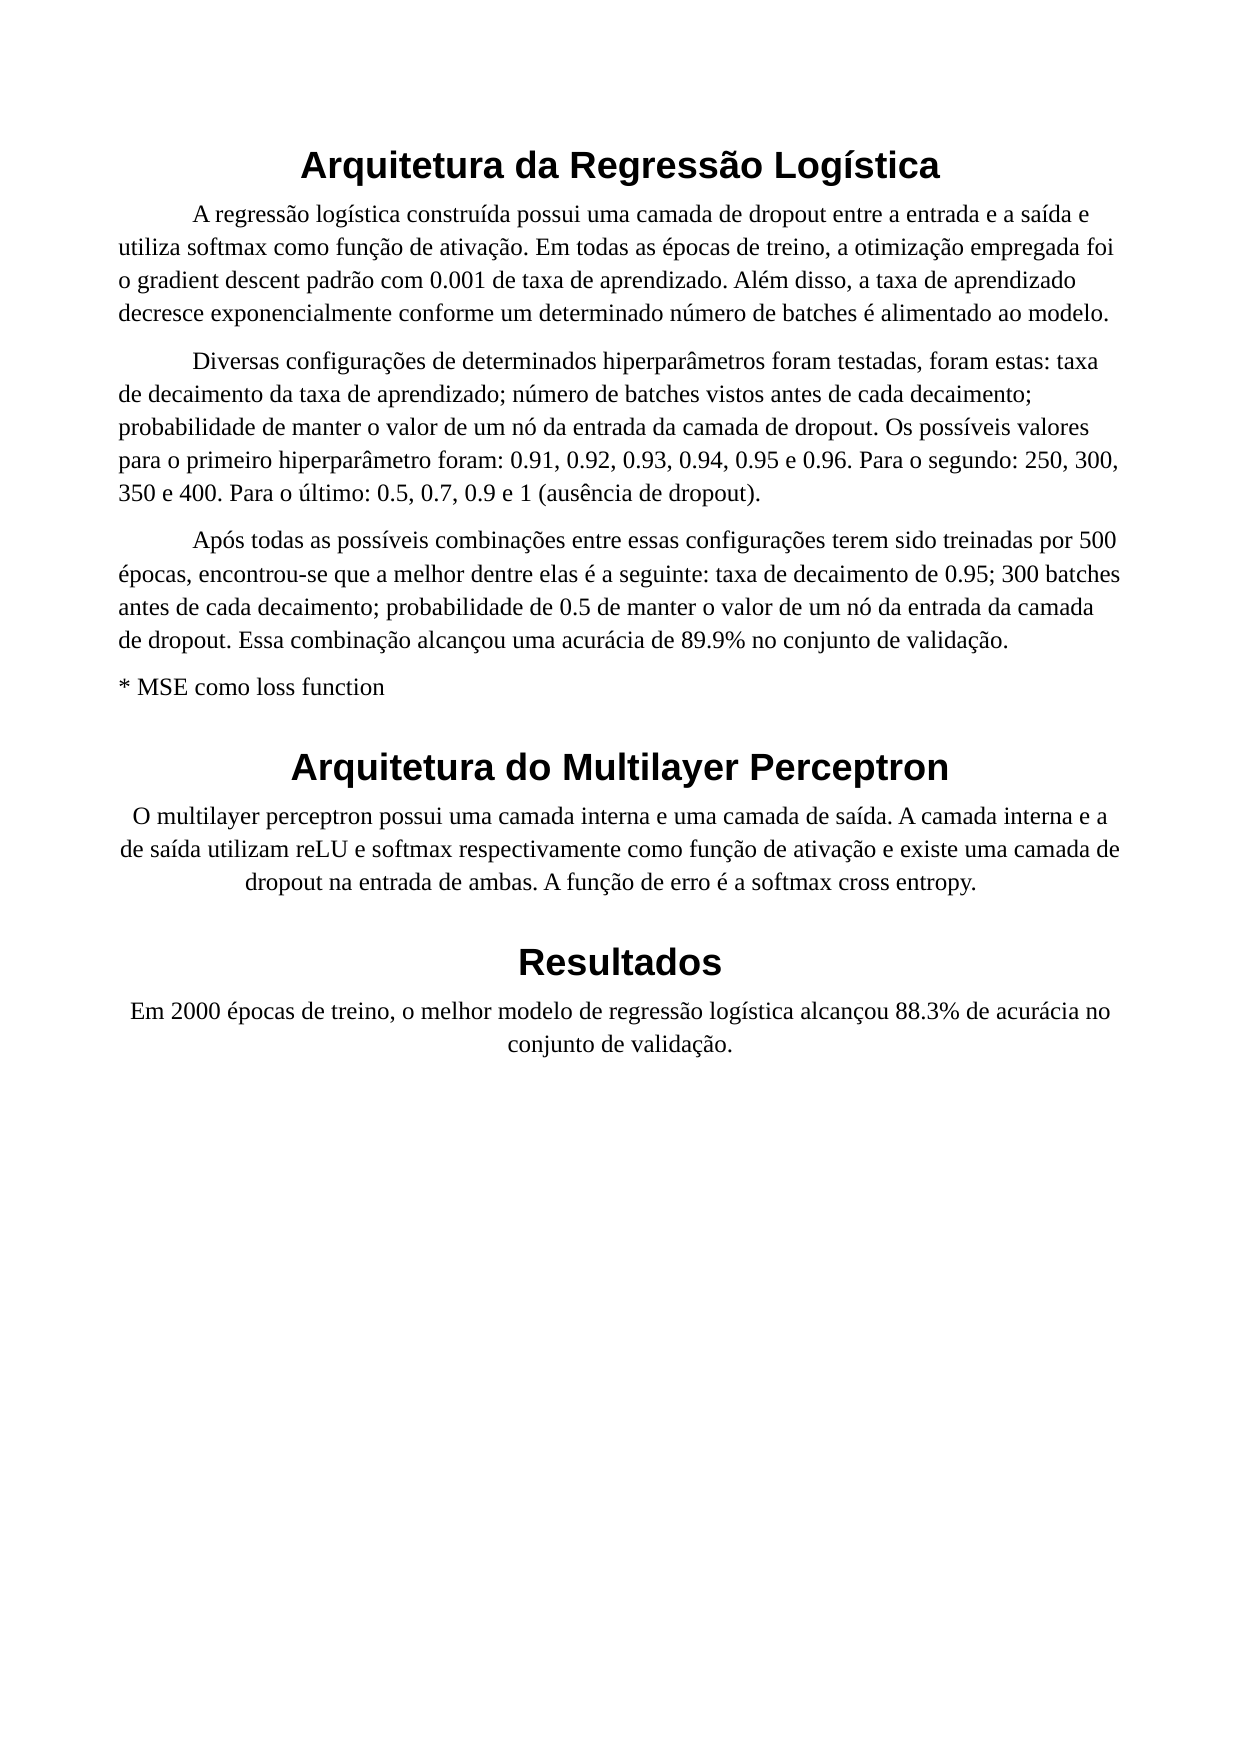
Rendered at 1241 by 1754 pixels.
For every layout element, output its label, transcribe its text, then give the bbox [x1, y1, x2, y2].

text O multilayer perceptron possui uma camada interna e uma camada de saída. A camada interna e a de saída utilizam reLU e softmax respectivamente como função de ativação e existe uma camada de dropout na entrada de ambas. A função de erro é a softmax cross entropy. [118, 801, 1122, 896]
subtitle Arquitetura do Multilayer Perceptron [118, 745, 1122, 788]
text Em 2000 épocas de treino, o melhor modelo de regressão logística alcançou 88.3% de acurácia no conjunto de validação. [118, 996, 1122, 1058]
text * MSE como loss function [118, 672, 1122, 701]
text Diversas configurações de determinados hiperparâmetros foram testadas, foram estas: taxa de decaimento da taxa de aprendizado; número de batches vistos antes de cada decaimento; probabilidade de manter o valor de um nó da entrada da camada de dropout. Os possíveis valores para o primeiro hiperparâmetro foram: 0.91, 0.92, 0.93, 0.94, 0.95 e 0.96. Para o segundo: 250, 300, 350 e 400. Para o último: 0.5, 0.7, 0.9 e 1 (ausência de dropout). [118, 346, 1122, 507]
subtitle Resultados [118, 940, 1122, 983]
text Após todas as possíveis combinações entre essas configurações terem sido treinadas por 500 épocas, encontrou-se que a melhor dentre elas é a seguinte: taxa de decaimento de 0.95; 300 batches antes de cada decaimento; probabilidade de 0.5 de manter o valor de um nó da entrada da camada de dropout. Essa combinação alcançou uma acurácia de 89.9% no conjunto de validação. [118, 526, 1122, 653]
text A regressão logística construída possui uma camada de dropout entre a entrada e a saída e utiliza softmax como função de ativação. Em todas as épocas de treino, a otimização empregada foi o gradient descent padrão com 0.001 de taxa de aprendizado. Além disso, a taxa de aprendizado decresce exponencialmente conforme um determinado número de batches é alimentado ao modelo. [118, 199, 1122, 327]
subtitle Arquitetura da Regressão Logística [118, 143, 1122, 187]
